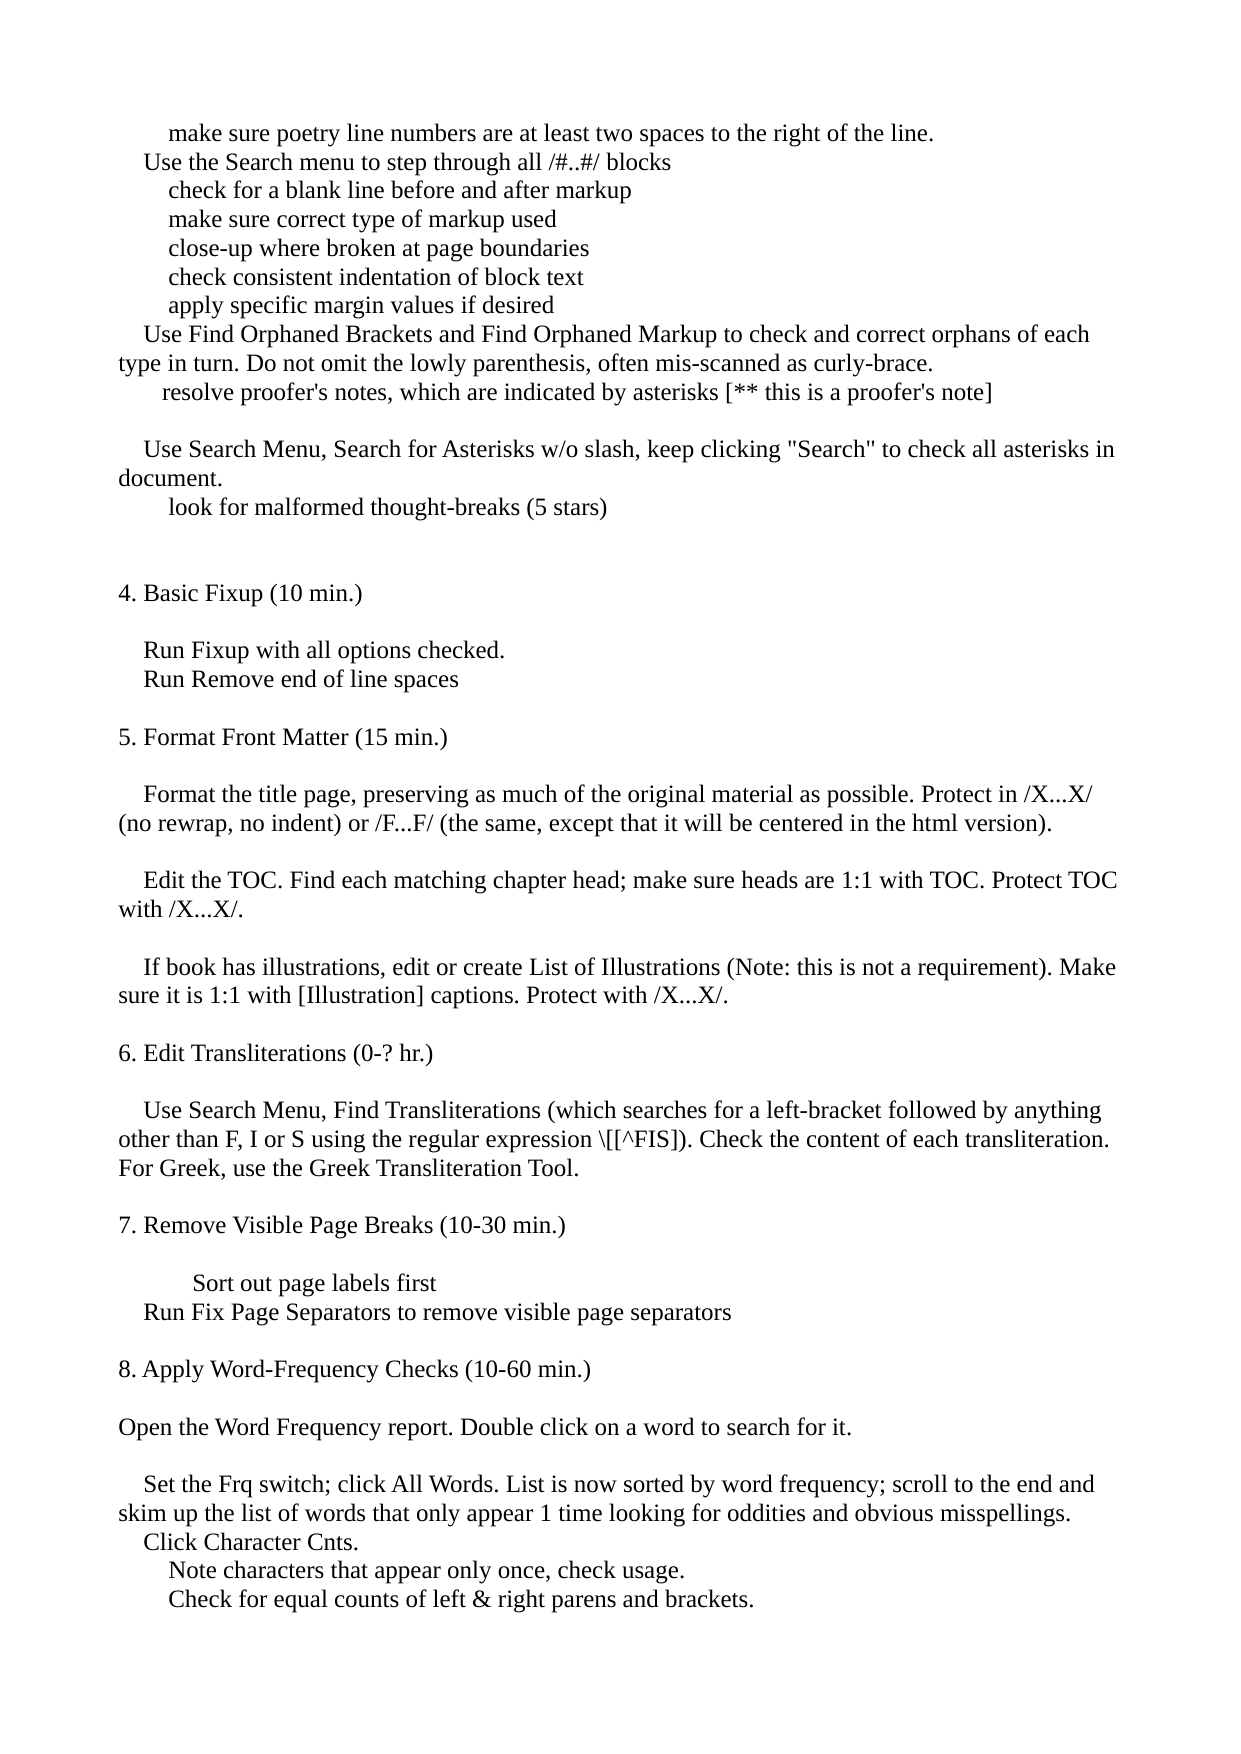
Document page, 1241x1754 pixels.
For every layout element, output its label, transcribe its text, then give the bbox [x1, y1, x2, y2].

text Format the title page, preserving as much of the original material as possible. Protect in /X...X/ (no rewrap, no indent) or /F...F/ (the same, except that it will be centered in the html version). [118, 779, 1122, 837]
text Set the Frq switch; click All Words. List is now sorted by word frequency; scroll to the end and skim up the list of words that only appear 1 time looking for oddities and obvious misspellings. [118, 1469, 1122, 1527]
text 4. Basic Fixup (10 min.) [118, 578, 1122, 607]
text Run Fixup with all options checked. [118, 636, 1122, 664]
text Click Character Cnts. [118, 1527, 1122, 1556]
text Run Fix Page Separators to remove visible page separators [118, 1297, 1122, 1326]
text check consistent indentation of block text [118, 262, 1122, 291]
text Sort out page labels first [118, 1268, 1122, 1297]
text close-up where broken at page boundaries [118, 233, 1122, 262]
text resolve proofer's notes, which are indicated by asterisks [** this is a proofer's note] [118, 377, 1122, 406]
text Check for equal counts of left & right parens and brackets. [118, 1584, 1122, 1613]
text 7. Remove Visible Page Breaks (10-30 min.) [118, 1211, 1122, 1239]
text Run Remove end of line spaces [118, 664, 1122, 693]
text check for a blank line before and after markup [118, 176, 1122, 204]
text 6. Edit Transliterations (0-? hr.) [118, 1038, 1122, 1067]
text Use Search Menu, Find Transliterations (which searches for a left-bracket followed by anything other than F, I or S using the regular expression \[[^FIS]). Check the content of each transliteration. For Greek, use the Greek Transliteration Tool. [118, 1096, 1122, 1182]
text Edit the TOC. Find each matching chapter head; make sure heads are 1:1 with TOC. Protect TOC with /X...X/. [118, 866, 1122, 923]
text If book has illustrations, edit or create List of Illustrations (Note: this is not a requirement). Make sure it is 1:1 with [Illustration] captions. Protect with /X...X/. [118, 952, 1122, 1009]
text make sure poetry line numbers are at least two spaces to the right of the line. [118, 118, 1122, 147]
text Note characters that appear only once, check usage. [118, 1556, 1122, 1584]
text Use Find Orphaned Brackets and Find Orphaned Markup to check and correct orphans of each type in turn. Do not omit the lowly parenthesis, often mis-scanned as curly-brace. [118, 319, 1122, 377]
text make sure correct type of markup used [118, 204, 1122, 233]
text Open the Word Frequency report. Double click on a word to search for it. [118, 1412, 1122, 1441]
text Use Search Menu, Search for Asterisks w/o slash, keep clicking "Search" to check all asterisks in document. [118, 434, 1122, 492]
text apply specific margin values if desired [118, 291, 1122, 319]
text 5. Format Front Matter (15 min.) [118, 722, 1122, 751]
text look for malformed thought-breaks (5 stars) [118, 492, 1122, 521]
text 8. Apply Word-Frequency Checks (10-60 min.) [118, 1354, 1122, 1383]
text Use the Search menu to step through all /#..#/ blocks [118, 147, 1122, 176]
